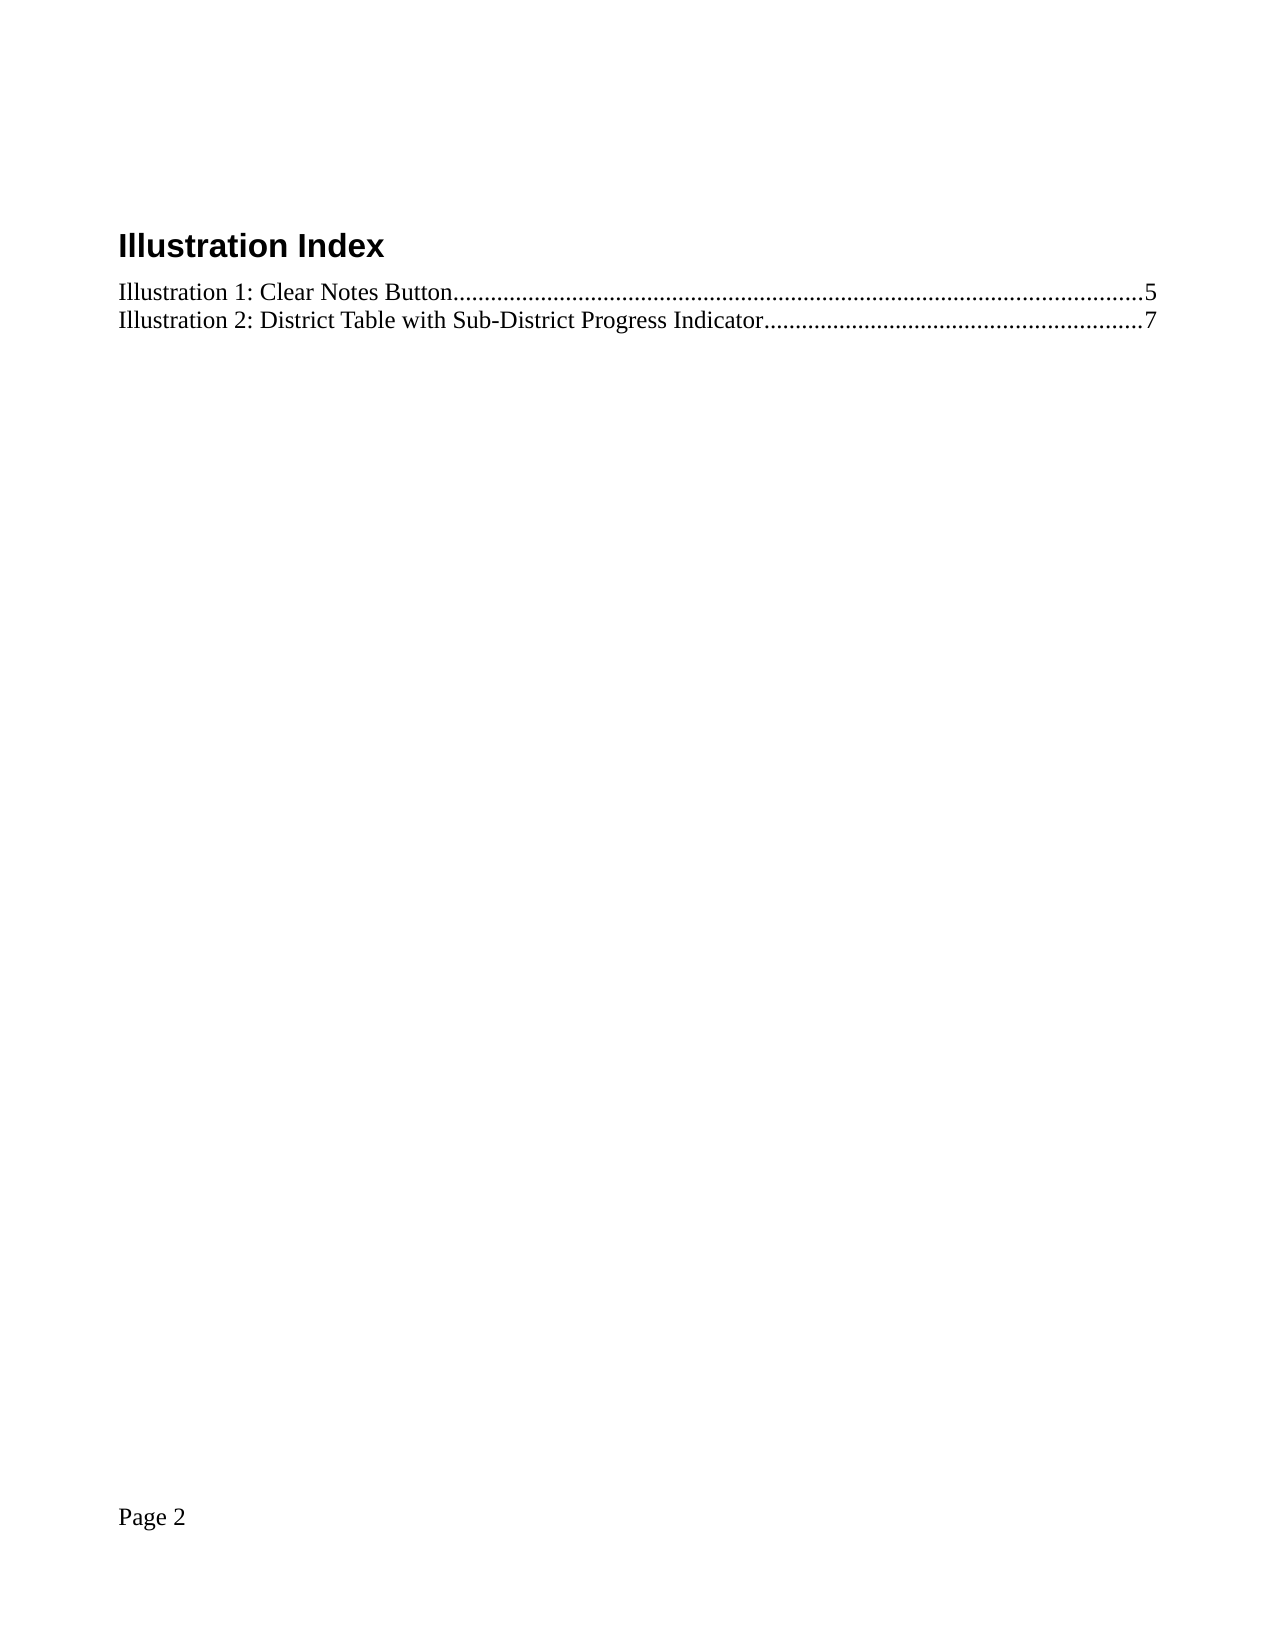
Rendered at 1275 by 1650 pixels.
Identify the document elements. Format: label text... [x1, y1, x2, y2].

text Illustration 1: Clear Notes Button 5 [118, 277, 1157, 305]
text Illustration 2: District Table with Sub-District Progress Indicator 7 [118, 305, 1157, 334]
subtitle Illustration Index [118, 226, 1157, 264]
